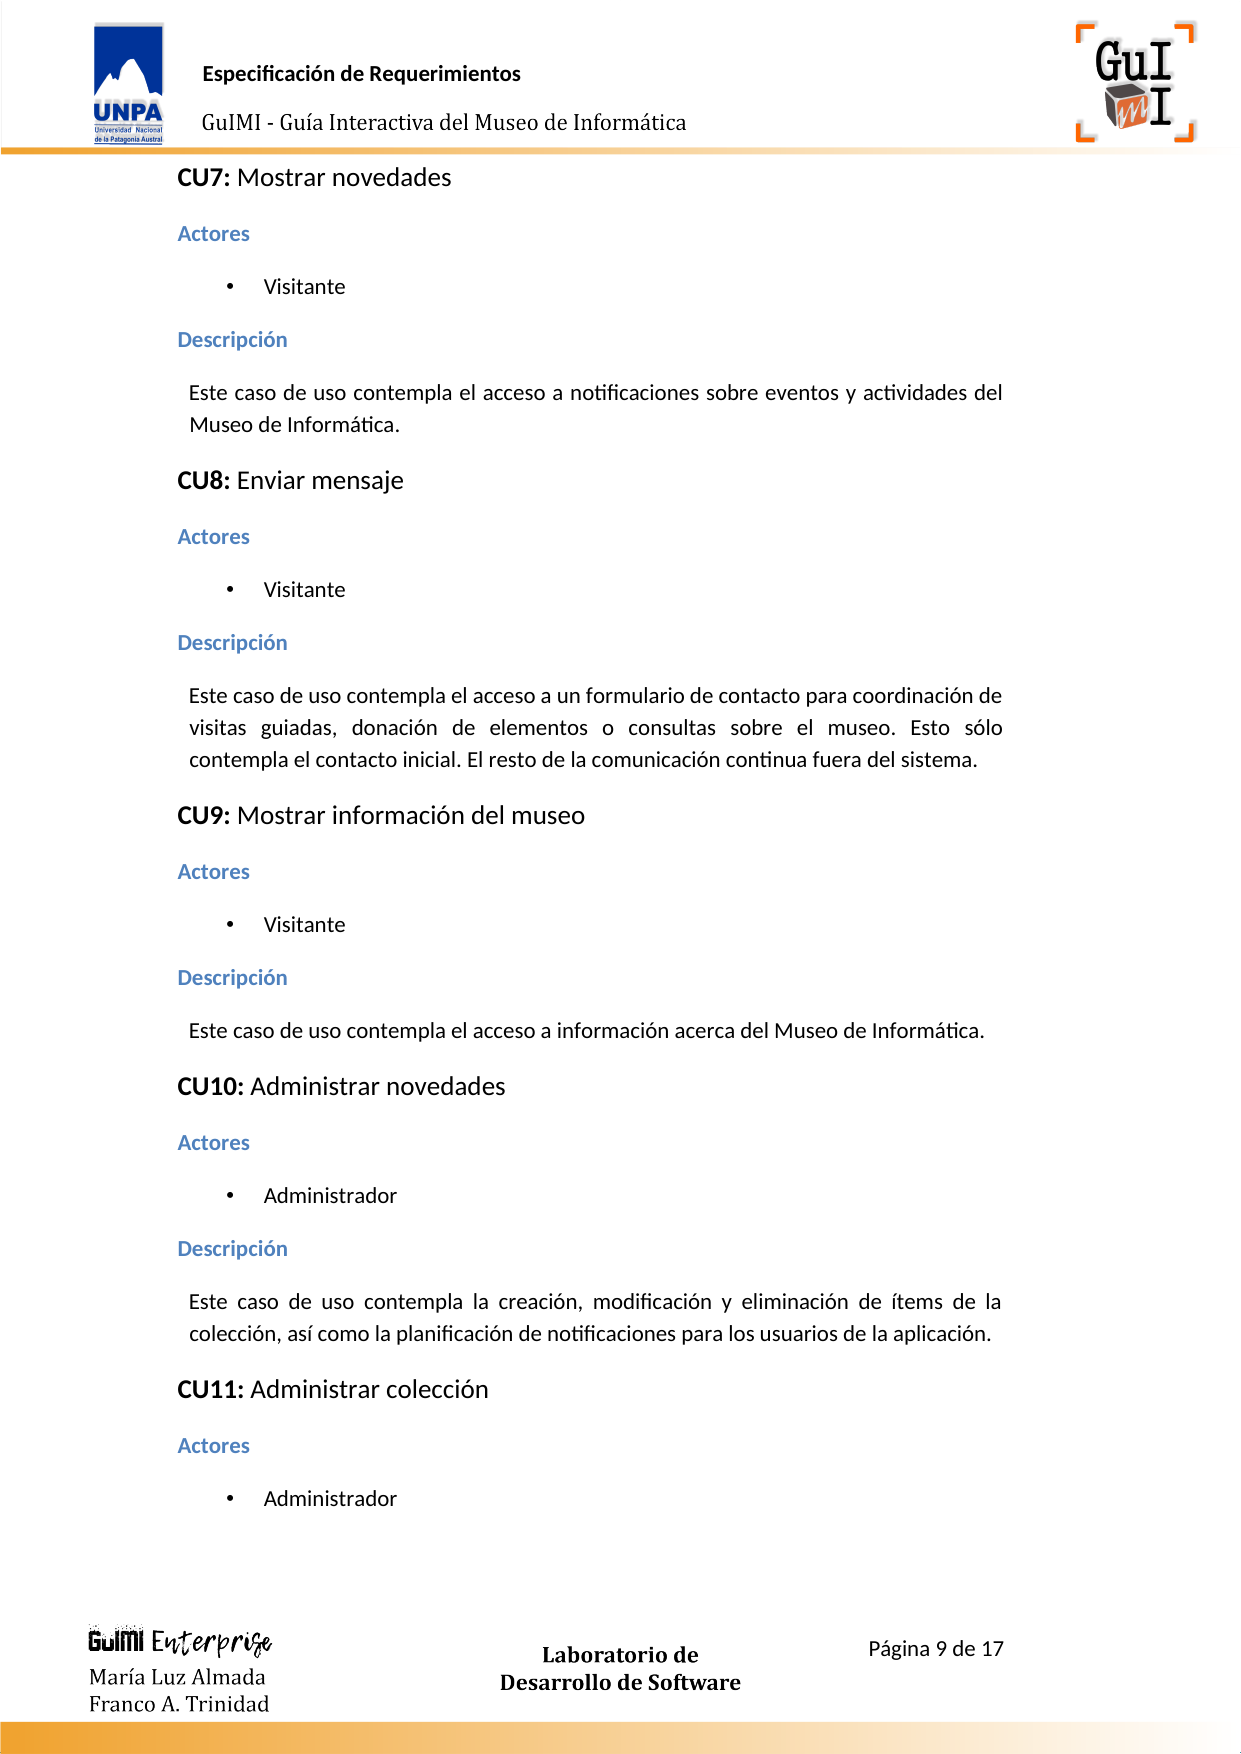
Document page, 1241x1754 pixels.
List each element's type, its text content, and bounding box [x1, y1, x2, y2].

text Descripción [177, 963, 1004, 991]
text Actores [177, 522, 1004, 550]
list Visitante [226, 910, 1004, 938]
text CU9: Mostrar información del museo [177, 798, 1004, 831]
text Actores [177, 1128, 1004, 1156]
picture [0, 1613, 1241, 1754]
text CU10: Administrar novedades [177, 1069, 1004, 1102]
text Actores [177, 219, 1004, 247]
text Actores [177, 1431, 1004, 1459]
text Descripción [177, 628, 1004, 656]
text CU7: Mostrar novedades [177, 160, 1004, 193]
text Actores [177, 857, 1004, 885]
text CU11: Administrar colección [177, 1372, 1004, 1405]
list Visitante [226, 575, 1004, 603]
text Descripción [177, 325, 1004, 353]
text Este caso de uso contempla el acceso a información acerca del Museo de Informática. [188, 1016, 1004, 1044]
text Este caso de uso contempla la creación, modificación y eliminación de ítems de la colección, así como la planificación de notificaciones para los usuarios de la aplicación. [188, 1287, 1004, 1347]
text Este caso de uso contempla el acceso a un formulario de contacto para coordinación de visitas guiadas, donación de elementos o consultas sobre el museo. Esto sólo contempla el contacto inicial. El resto de la comunicación continua fuera del sistema. [188, 681, 1004, 773]
list Visitante [226, 272, 1004, 300]
text Descripción [177, 1234, 1004, 1262]
list Administrador [226, 1484, 1004, 1512]
list Administrador [226, 1181, 1004, 1209]
picture [0, 0, 1241, 155]
text CU8: Enviar mensaje [177, 463, 1004, 496]
text Este caso de uso contempla el acceso a notificaciones sobre eventos y actividades del Museo de Informática. [188, 378, 1004, 438]
